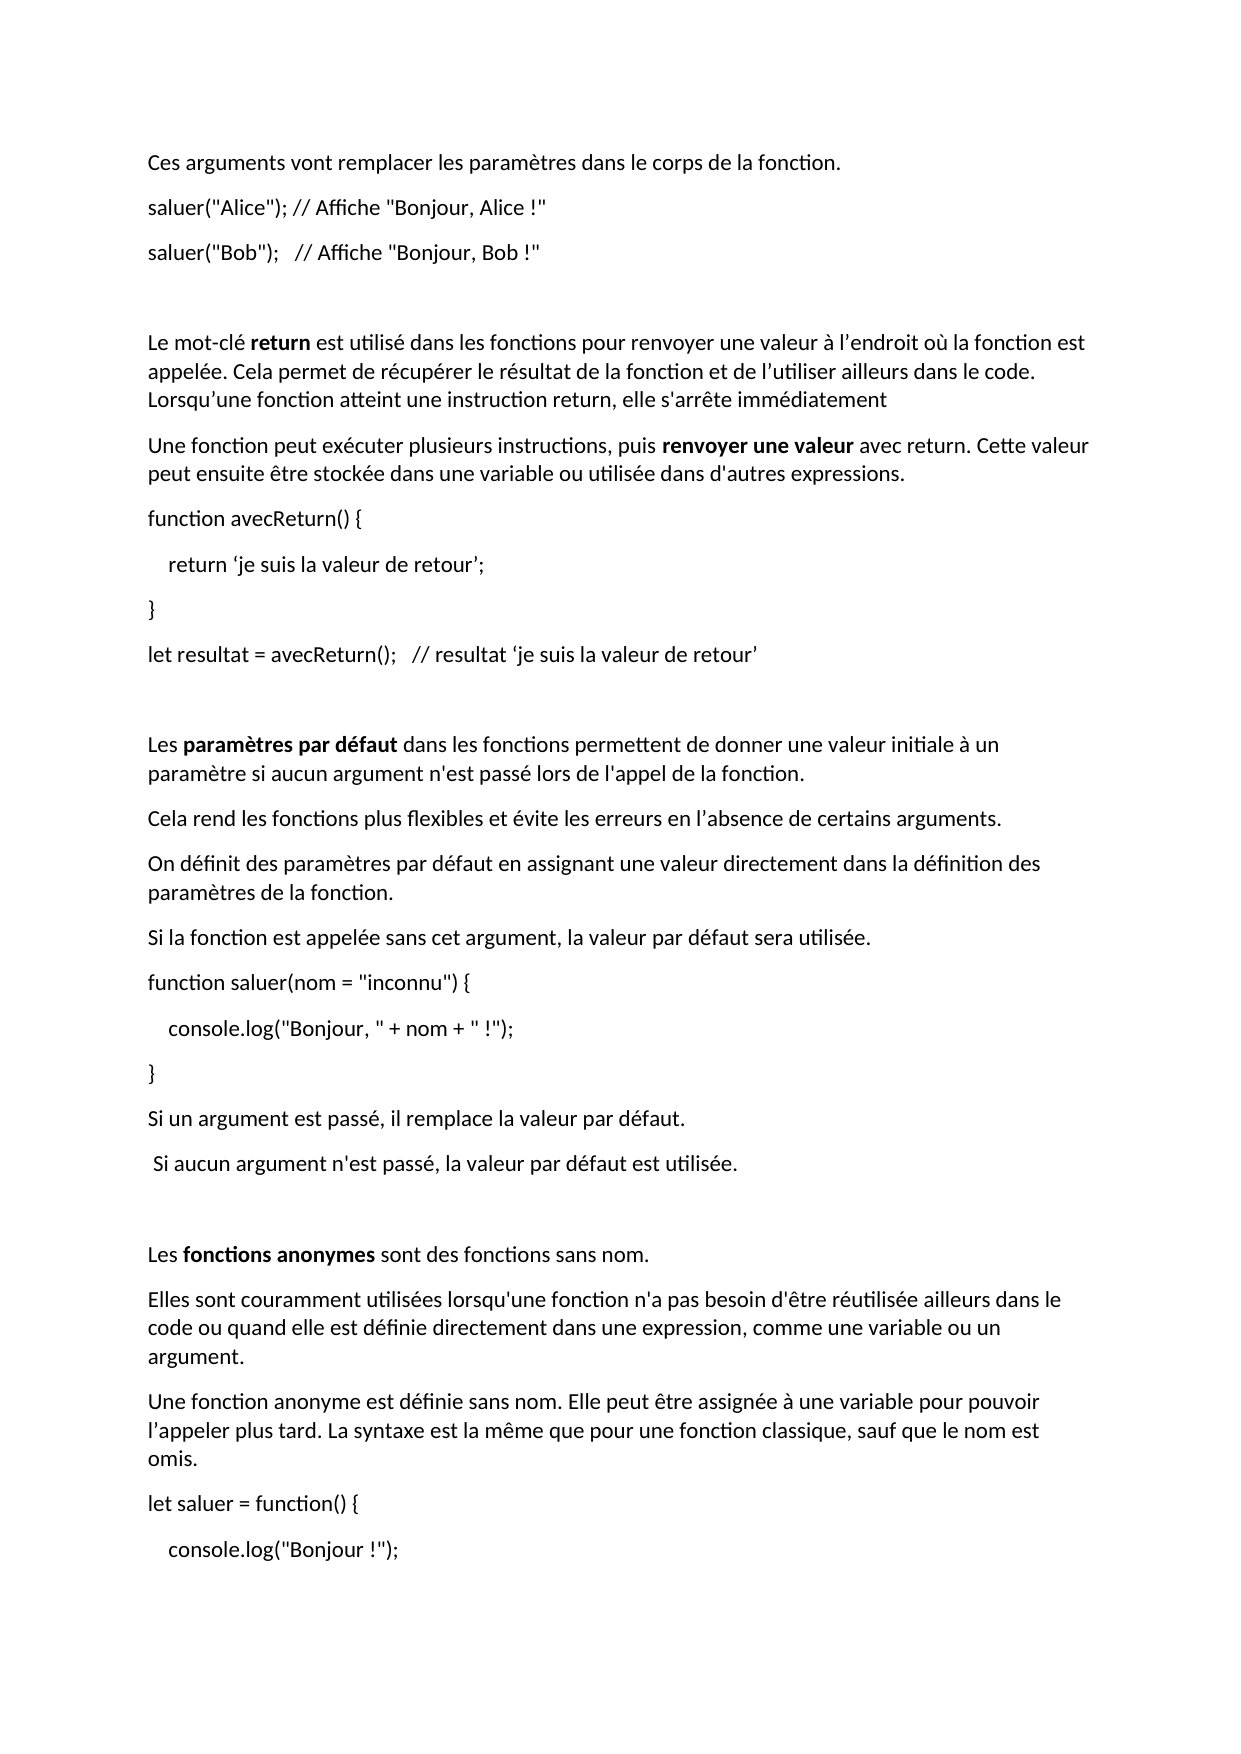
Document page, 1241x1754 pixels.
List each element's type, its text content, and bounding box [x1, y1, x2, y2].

text Ces arguments vont remplacer les paramètres dans le corps de la fonction. [148, 148, 1093, 176]
text Elles sont couramment utilisées lorsqu'une fonction n'a pas besoin d'être réutilisée ailleurs dans le code ou quand elle est définie directement dans une expression, comme une variable ou un argument. [148, 1285, 1093, 1370]
text console.log("Bonjour !"); [148, 1535, 1093, 1563]
text Les fonctions anonymes sont des fonctions sans nom. [148, 1240, 1093, 1268]
text saluer("Alice"); // Affiche "Bonjour, Alice !" [148, 193, 1093, 221]
text On définit des paramètres par défaut en assignant une valeur directement dans la définition des paramètres de la fonction. [148, 849, 1093, 906]
text function avecReturn() { [148, 504, 1093, 532]
text } [148, 1059, 1093, 1087]
text saluer("Bob"); // Affiche "Bonjour, Bob !" [148, 238, 1093, 266]
text let resultat = avecReturn(); // resultat ‘je suis la valeur de retour’ [148, 640, 1093, 668]
text function saluer(nom = "inconnu") { [148, 968, 1093, 996]
text } [148, 595, 1093, 623]
text Le mot-clé return est utilisé dans les fonctions pour renvoyer une valeur à l’endroit où la fonction est appelée. Cela permet de récupérer le résultat de la fonction et de l’utiliser ailleurs dans le code. Lorsqu’une fonction atteint une instruction return, elle s'arrête immédiatement [148, 328, 1093, 413]
text Une fonction anonyme est définie sans nom. Elle peut être assignée à une variable pour pouvoir l’appeler plus tard. La syntaxe est la même que pour une fonction classique, sauf que le nom est omis. [148, 1387, 1093, 1472]
text Les paramètres par défaut dans les fonctions permettent de donner une valeur initiale à un paramètre si aucun argument n'est passé lors de l'appel de la fonction. [148, 731, 1093, 787]
text return ‘je suis la valeur de retour’; [148, 550, 1093, 578]
text let saluer = function() { [148, 1489, 1093, 1517]
text Si un argument est passé, il remplace la valeur par défaut. [148, 1104, 1093, 1132]
text Une fonction peut exécuter plusieurs instructions, puis renvoyer une valeur avec return. Cette valeur peut ensuite être stockée dans une variable ou utilisée dans d'autres expressions. [148, 431, 1093, 487]
text Si aucun argument n'est passé, la valeur par défaut est utilisée. [148, 1149, 1093, 1177]
text Si la fonction est appelée sans cet argument, la valeur par défaut sera utilisée. [148, 923, 1093, 951]
text Cela rend les fonctions plus flexibles et évite les erreurs en l’absence de certains arguments. [148, 804, 1093, 832]
text console.log("Bonjour, " + nom + " !"); [148, 1014, 1093, 1042]
